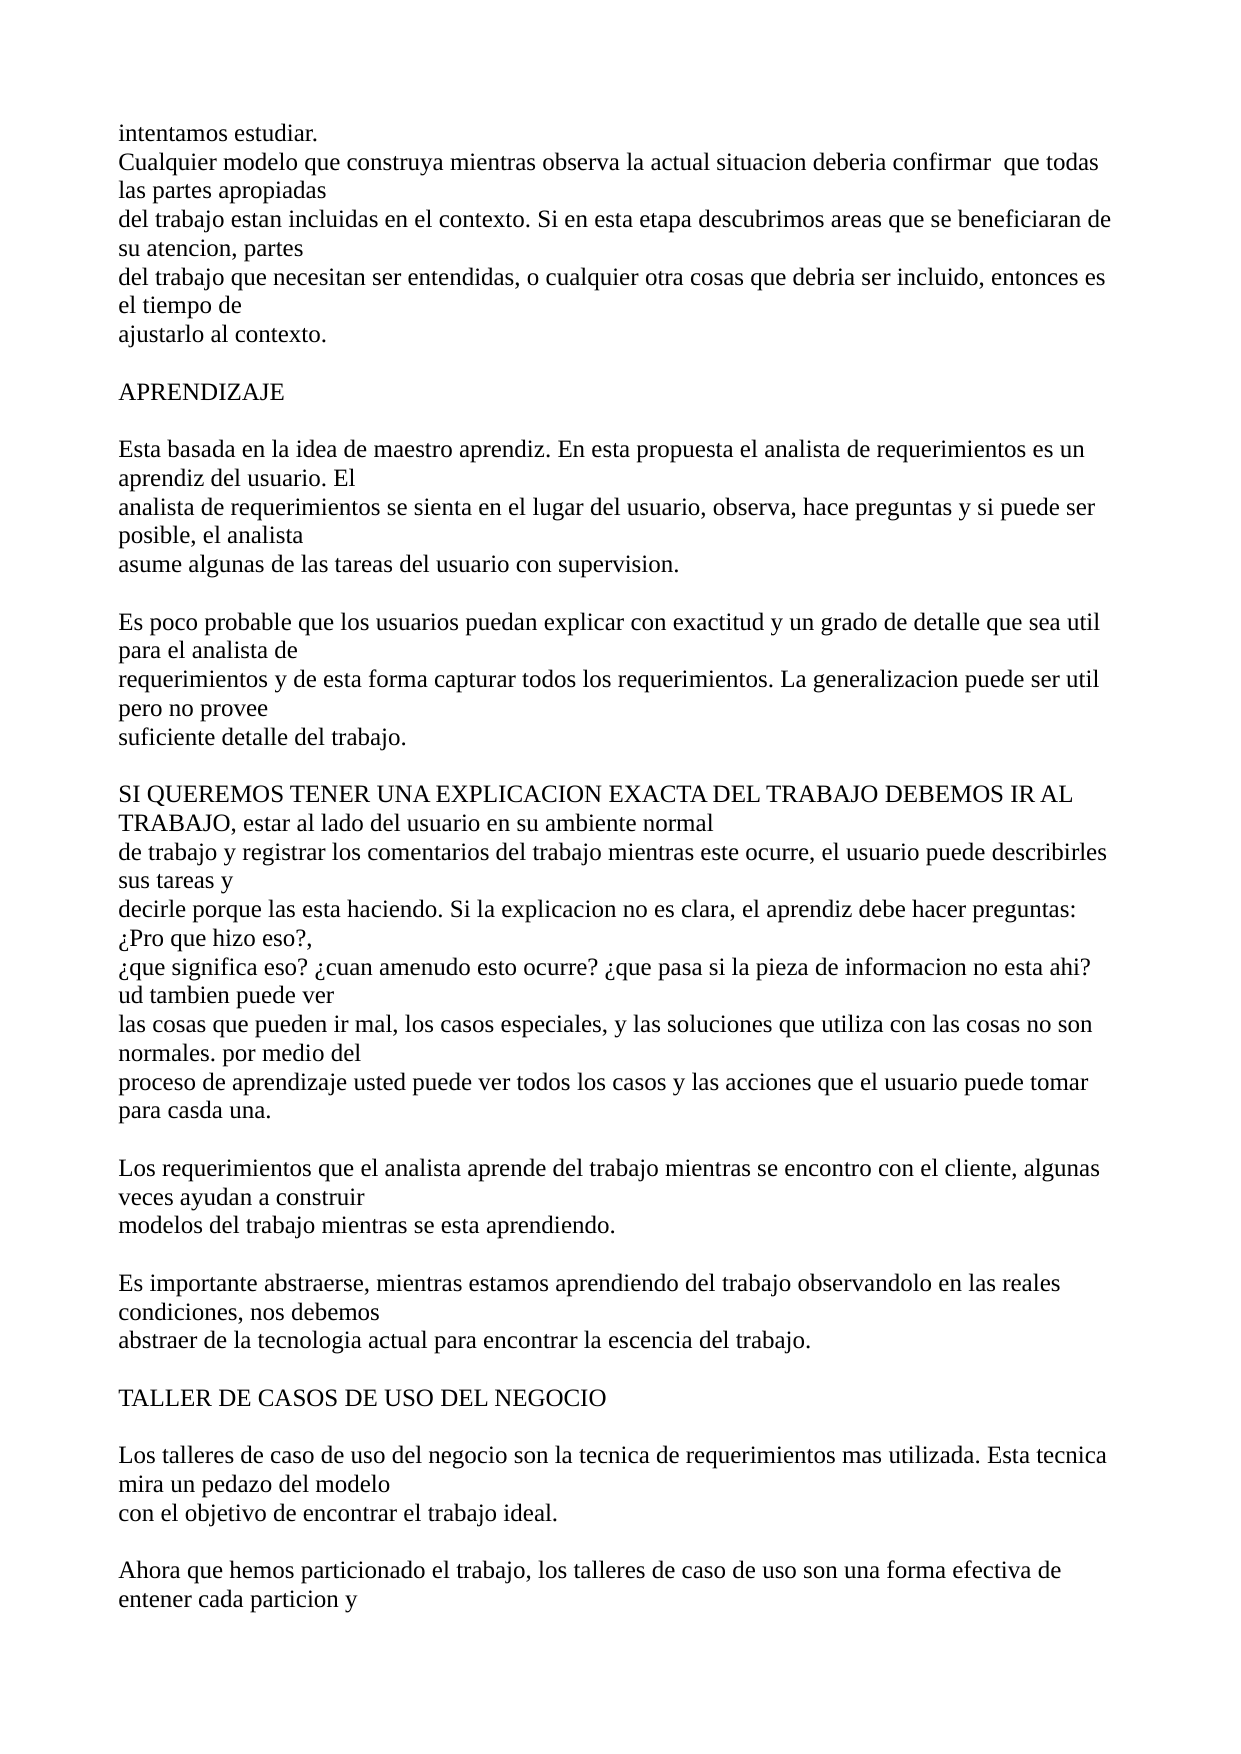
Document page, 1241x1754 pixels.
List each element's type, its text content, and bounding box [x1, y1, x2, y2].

text intentamos estudiar. [118, 118, 1122, 147]
text Cualquier modelo que construya mientras observa la actual situacion deberia confirmar que todas las partes apropiadas [118, 147, 1122, 204]
text de trabajo y registrar los comentarios del trabajo mientras este ocurre, el usuario puede describirles sus tareas y [118, 837, 1122, 894]
text Los talleres de caso de uso del negocio son la tecnica de requerimientos mas utilizada. Esta tecnica mira un pedazo del modelo [118, 1441, 1122, 1498]
text abstraer de la tecnologia actual para encontrar la escencia del trabajo. [118, 1326, 1122, 1354]
text del trabajo que necesitan ser entendidas, o cualquier otra cosas que debria ser incluido, entonces es el tiempo de [118, 262, 1122, 319]
text Los requerimientos que el analista aprende del trabajo mientras se encontro con el cliente, algunas veces ayudan a construir [118, 1153, 1122, 1211]
text Es importante abstraerse, mientras estamos aprendiendo del trabajo observandolo en las reales condiciones, nos debemos [118, 1268, 1122, 1326]
text SI QUEREMOS TENER UNA EXPLICACION EXACTA DEL TRABAJO DEBEMOS IR AL TRABAJO, estar al lado del usuario en su ambiente normal [118, 779, 1122, 837]
text decirle porque las esta haciendo. Si la explicacion no es clara, el aprendiz debe hacer preguntas: ¿Pro que hizo eso?, [118, 894, 1122, 952]
text Ahora que hemos particionado el trabajo, los talleres de caso de uso son una forma efectiva de entener cada particion y [118, 1556, 1122, 1613]
text Esta basada en la idea de maestro aprendiz. En esta propuesta el analista de requerimientos es un aprendiz del usuario. El [118, 434, 1122, 492]
text analista de requerimientos se sienta en el lugar del usuario, observa, hace preguntas y si puede ser posible, el analista [118, 492, 1122, 549]
text las cosas que pueden ir mal, los casos especiales, y las soluciones que utiliza con las cosas no son normales. por medio del [118, 1009, 1122, 1067]
text suficiente detalle del trabajo. [118, 722, 1122, 751]
text TALLER DE CASOS DE USO DEL NEGOCIO [118, 1383, 1122, 1412]
text del trabajo estan incluidas en el contexto. Si en esta etapa descubrimos areas que se beneficiaran de su atencion, partes [118, 204, 1122, 262]
text con el objetivo de encontrar el trabajo ideal. [118, 1498, 1122, 1527]
text proceso de aprendizaje usted puede ver todos los casos y las acciones que el usuario puede tomar para casda una. [118, 1067, 1122, 1124]
text ajustarlo al contexto. [118, 319, 1122, 348]
text requerimientos y de esta forma capturar todos los requerimientos. La generalizacion puede ser util pero no provee [118, 664, 1122, 722]
text modelos del trabajo mientras se esta aprendiendo. [118, 1211, 1122, 1239]
text ¿que significa eso? ¿cuan amenudo esto ocurre? ¿que pasa si la pieza de informacion no esta ahi? ud tambien puede ver [118, 952, 1122, 1009]
text APRENDIZAJE [118, 377, 1122, 406]
text asume algunas de las tareas del usuario con supervision. [118, 549, 1122, 578]
text Es poco probable que los usuarios puedan explicar con exactitud y un grado de detalle que sea util para el analista de [118, 607, 1122, 664]
